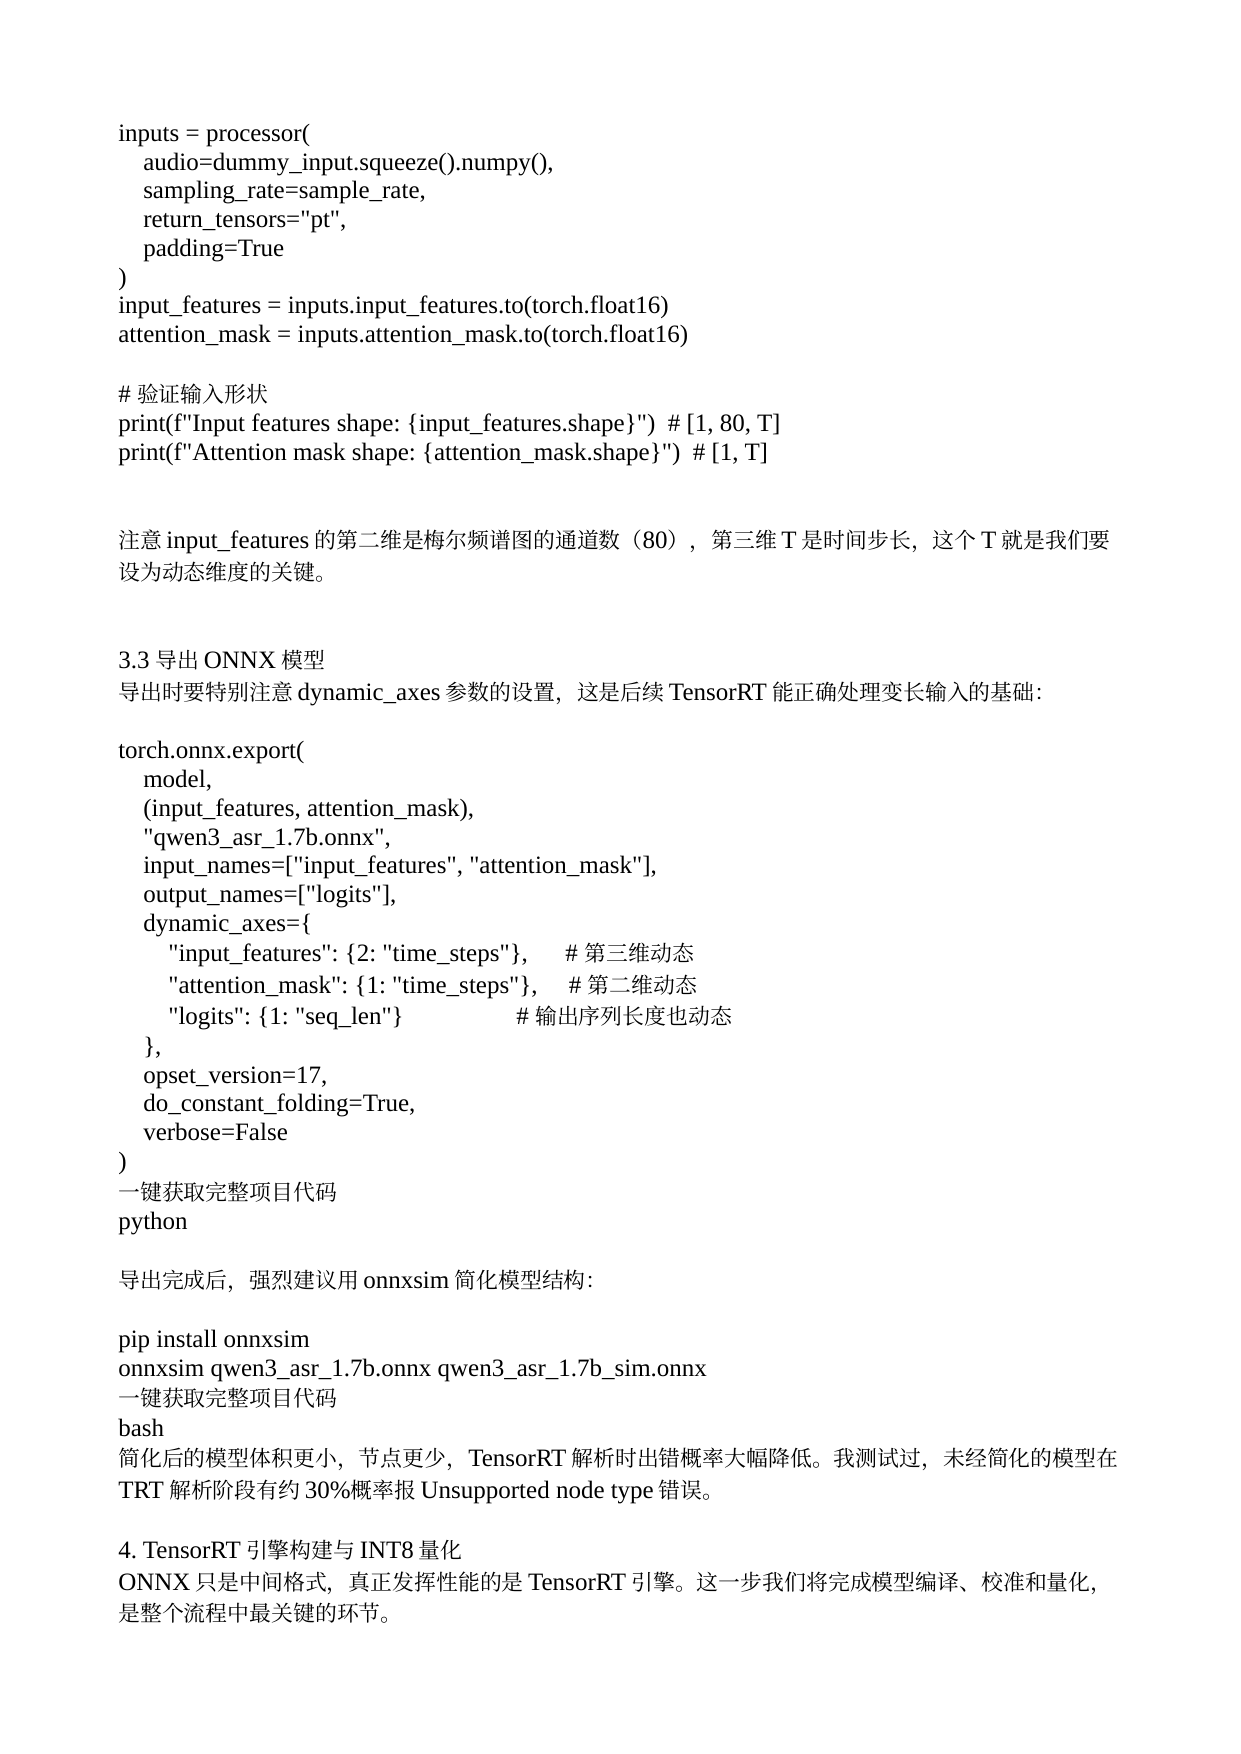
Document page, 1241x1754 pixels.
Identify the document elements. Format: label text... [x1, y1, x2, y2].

text # 验证输入形状 [118, 377, 1122, 408]
text 4. TensorRT引擎构建与INT8量化 [118, 1533, 1122, 1565]
text 一键获取完整项目代码 [118, 1175, 1122, 1206]
text dynamic_axes={ [118, 908, 1122, 937]
text output_names=["logits"], [118, 879, 1122, 908]
text onnxsim qwen3_asr_1.7b.onnx qwen3_asr_1.7b_sim.onnx [118, 1353, 1122, 1381]
text torch.onnx.export( [118, 735, 1122, 764]
text 导出完成后，强烈建议用onnxsim简化模型结构： [118, 1264, 1122, 1295]
text inputs = processor( [118, 118, 1122, 147]
text attention_mask = inputs.attention_mask.to(torch.float16) [118, 319, 1122, 348]
text sampling_rate=sample_rate, [118, 176, 1122, 204]
text return_tensors="pt", [118, 204, 1122, 233]
text (input_features, attention_mask), [118, 793, 1122, 822]
text }, [118, 1031, 1122, 1060]
text opset_version=17, [118, 1060, 1122, 1088]
text python [118, 1206, 1122, 1235]
text input_names=["input_features", "attention_mask"], [118, 850, 1122, 879]
text 注意input_features的第二维是梅尔频谱图的通道数（80），第三维T是时间步长，这个T就是我们要设为动态维度的关键。 [118, 523, 1122, 586]
text verbose=False [118, 1117, 1122, 1146]
text "attention_mask": {1: "time_steps"}, # 第二维动态 [118, 968, 1122, 999]
text 一键获取完整项目代码 [118, 1381, 1122, 1413]
text model, [118, 764, 1122, 793]
text audio=dummy_input.squeeze().numpy(), [118, 147, 1122, 176]
text "logits": {1: "seq_len"} # 输出序列长度也动态 [118, 999, 1122, 1031]
text do_constant_folding=True, [118, 1088, 1122, 1117]
text ) [118, 262, 1122, 291]
text 简化后的模型体积更小，节点更少，TensorRT解析时出错概率大幅降低。我测试过，未经简化的模型在TRT解析阶段有约30%概率报Unsupported node type错误。 [118, 1442, 1122, 1504]
text 3.3 导出ONNX模型 [118, 644, 1122, 675]
text bash [118, 1413, 1122, 1442]
text "qwen3_asr_1.7b.onnx", [118, 822, 1122, 850]
text ONNX只是中间格式，真正发挥性能的是TensorRT引擎。这一步我们将完成模型编译、校准和量化，是整个流程中最关键的环节。 [118, 1565, 1122, 1628]
text pip install onnxsim [118, 1324, 1122, 1353]
text print(f"Input features shape: {input_features.shape}") # [1, 80, T] [118, 408, 1122, 437]
text input_features = inputs.input_features.to(torch.float16) [118, 291, 1122, 319]
text ) [118, 1146, 1122, 1175]
text padding=True [118, 233, 1122, 262]
text 导出时要特别注意dynamic_axes参数的设置，这是后续TensorRT能正确处理变长输入的基础： [118, 675, 1122, 707]
text "input_features": {2: "time_steps"}, # 第三维动态 [118, 937, 1122, 968]
text print(f"Attention mask shape: {attention_mask.shape}") # [1, T] [118, 437, 1122, 466]
